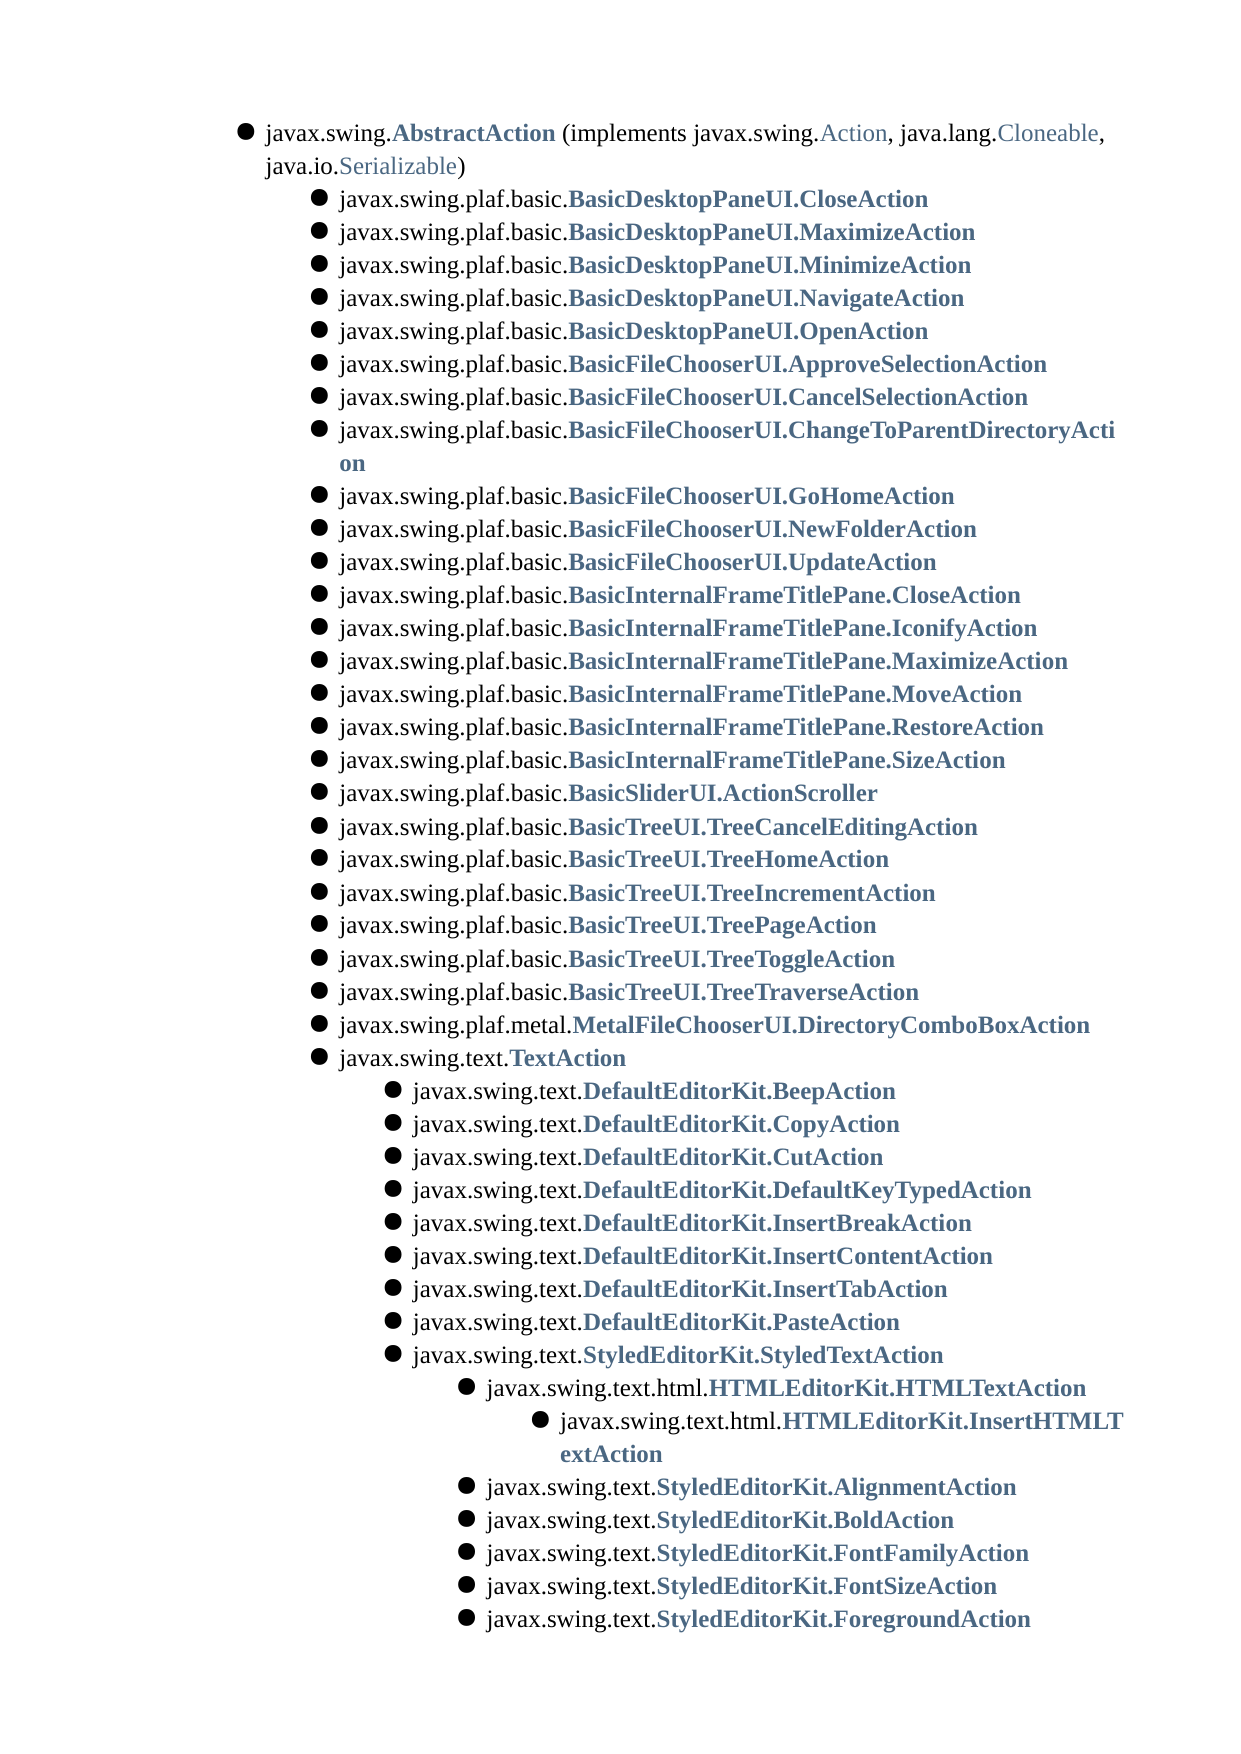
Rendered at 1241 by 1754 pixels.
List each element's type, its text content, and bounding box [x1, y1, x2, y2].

list javax.swing.text.StyledEditorKit.StyledTextAction [383, 1340, 1122, 1369]
list javax.swing.text.StyledEditorKit.BoldAction [457, 1505, 1122, 1534]
list javax.swing.plaf.basic.BasicFileChooserUI.GoHomeAction [309, 481, 1122, 510]
list javax.swing.plaf.basic.BasicInternalFrameTitlePane.IconifyAction [309, 613, 1122, 642]
list javax.swing.text.StyledEditorKit.FontFamilyAction [457, 1538, 1122, 1567]
list javax.swing.plaf.basic.BasicFileChooserUI.UpdateAction [309, 547, 1122, 576]
list javax.swing.plaf.basic.BasicDesktopPaneUI.MinimizeAction [309, 250, 1122, 279]
list javax.swing.text.DefaultEditorKit.DefaultKeyTypedAction [383, 1175, 1122, 1203]
list javax.swing.plaf.basic.BasicFileChooserUI.ChangeToParentDirectoryAction [309, 415, 1122, 477]
list javax.swing.plaf.basic.BasicInternalFrameTitlePane.SizeAction [309, 746, 1122, 774]
list javax.swing.plaf.metal.MetalFileChooserUI.DirectoryComboBoxAction [309, 1010, 1122, 1038]
list javax.swing.plaf.basic.BasicDesktopPaneUI.CloseAction [309, 184, 1122, 213]
list javax.swing.plaf.basic.BasicSliderUI.ActionScroller [309, 778, 1122, 807]
list javax.swing.AbstractAction (implements javax.swing.Action, java.lang.Cloneable, java.io.Serializable) [236, 118, 1122, 180]
list javax.swing.text.DefaultEditorKit.CutAction [383, 1142, 1122, 1171]
list javax.swing.text.html.HTMLEditorKit.HTMLTextAction [457, 1373, 1122, 1402]
list javax.swing.plaf.basic.BasicTreeUI.TreeCancelEditingAction [309, 812, 1122, 840]
list javax.swing.plaf.basic.BasicInternalFrameTitlePane.RestoreAction [309, 712, 1122, 741]
list javax.swing.text.DefaultEditorKit.InsertTabAction [383, 1274, 1122, 1303]
list javax.swing.text.html.HTMLEditorKit.InsertHTMLTextAction [531, 1406, 1122, 1468]
list javax.swing.text.StyledEditorKit.FontSizeAction [457, 1571, 1122, 1600]
list javax.swing.plaf.basic.BasicFileChooserUI.ApproveSelectionAction [309, 349, 1122, 378]
list javax.swing.text.DefaultEditorKit.InsertBreakAction [383, 1208, 1122, 1237]
list javax.swing.plaf.basic.BasicFileChooserUI.NewFolderAction [309, 514, 1122, 543]
list javax.swing.plaf.basic.BasicTreeUI.TreeIncrementAction [309, 878, 1122, 906]
list javax.swing.text.DefaultEditorKit.CopyAction [383, 1109, 1122, 1137]
list javax.swing.text.TextAction [309, 1043, 1122, 1071]
list javax.swing.plaf.basic.BasicInternalFrameTitlePane.MoveAction [309, 679, 1122, 708]
list javax.swing.text.StyledEditorKit.AlignmentAction [457, 1472, 1122, 1501]
list javax.swing.plaf.basic.BasicInternalFrameTitlePane.CloseAction [309, 580, 1122, 609]
list javax.swing.plaf.basic.BasicDesktopPaneUI.OpenAction [309, 316, 1122, 345]
list javax.swing.plaf.basic.BasicInternalFrameTitlePane.MaximizeAction [309, 646, 1122, 675]
list javax.swing.text.DefaultEditorKit.InsertContentAction [383, 1241, 1122, 1269]
list javax.swing.text.DefaultEditorKit.PasteAction [383, 1307, 1122, 1336]
list javax.swing.plaf.basic.BasicFileChooserUI.CancelSelectionAction [309, 382, 1122, 411]
list javax.swing.text.DefaultEditorKit.BeepAction [383, 1076, 1122, 1104]
list javax.swing.plaf.basic.BasicDesktopPaneUI.MaximizeAction [309, 217, 1122, 246]
list javax.swing.text.StyledEditorKit.ForegroundAction [457, 1604, 1122, 1633]
list javax.swing.plaf.basic.BasicDesktopPaneUI.NavigateAction [309, 283, 1122, 312]
list javax.swing.plaf.basic.BasicTreeUI.TreeHomeAction [309, 844, 1122, 873]
list javax.swing.plaf.basic.BasicTreeUI.TreeToggleAction [309, 944, 1122, 972]
list javax.swing.plaf.basic.BasicTreeUI.TreePageAction [309, 911, 1122, 939]
list javax.swing.plaf.basic.BasicTreeUI.TreeTraverseAction [309, 977, 1122, 1005]
